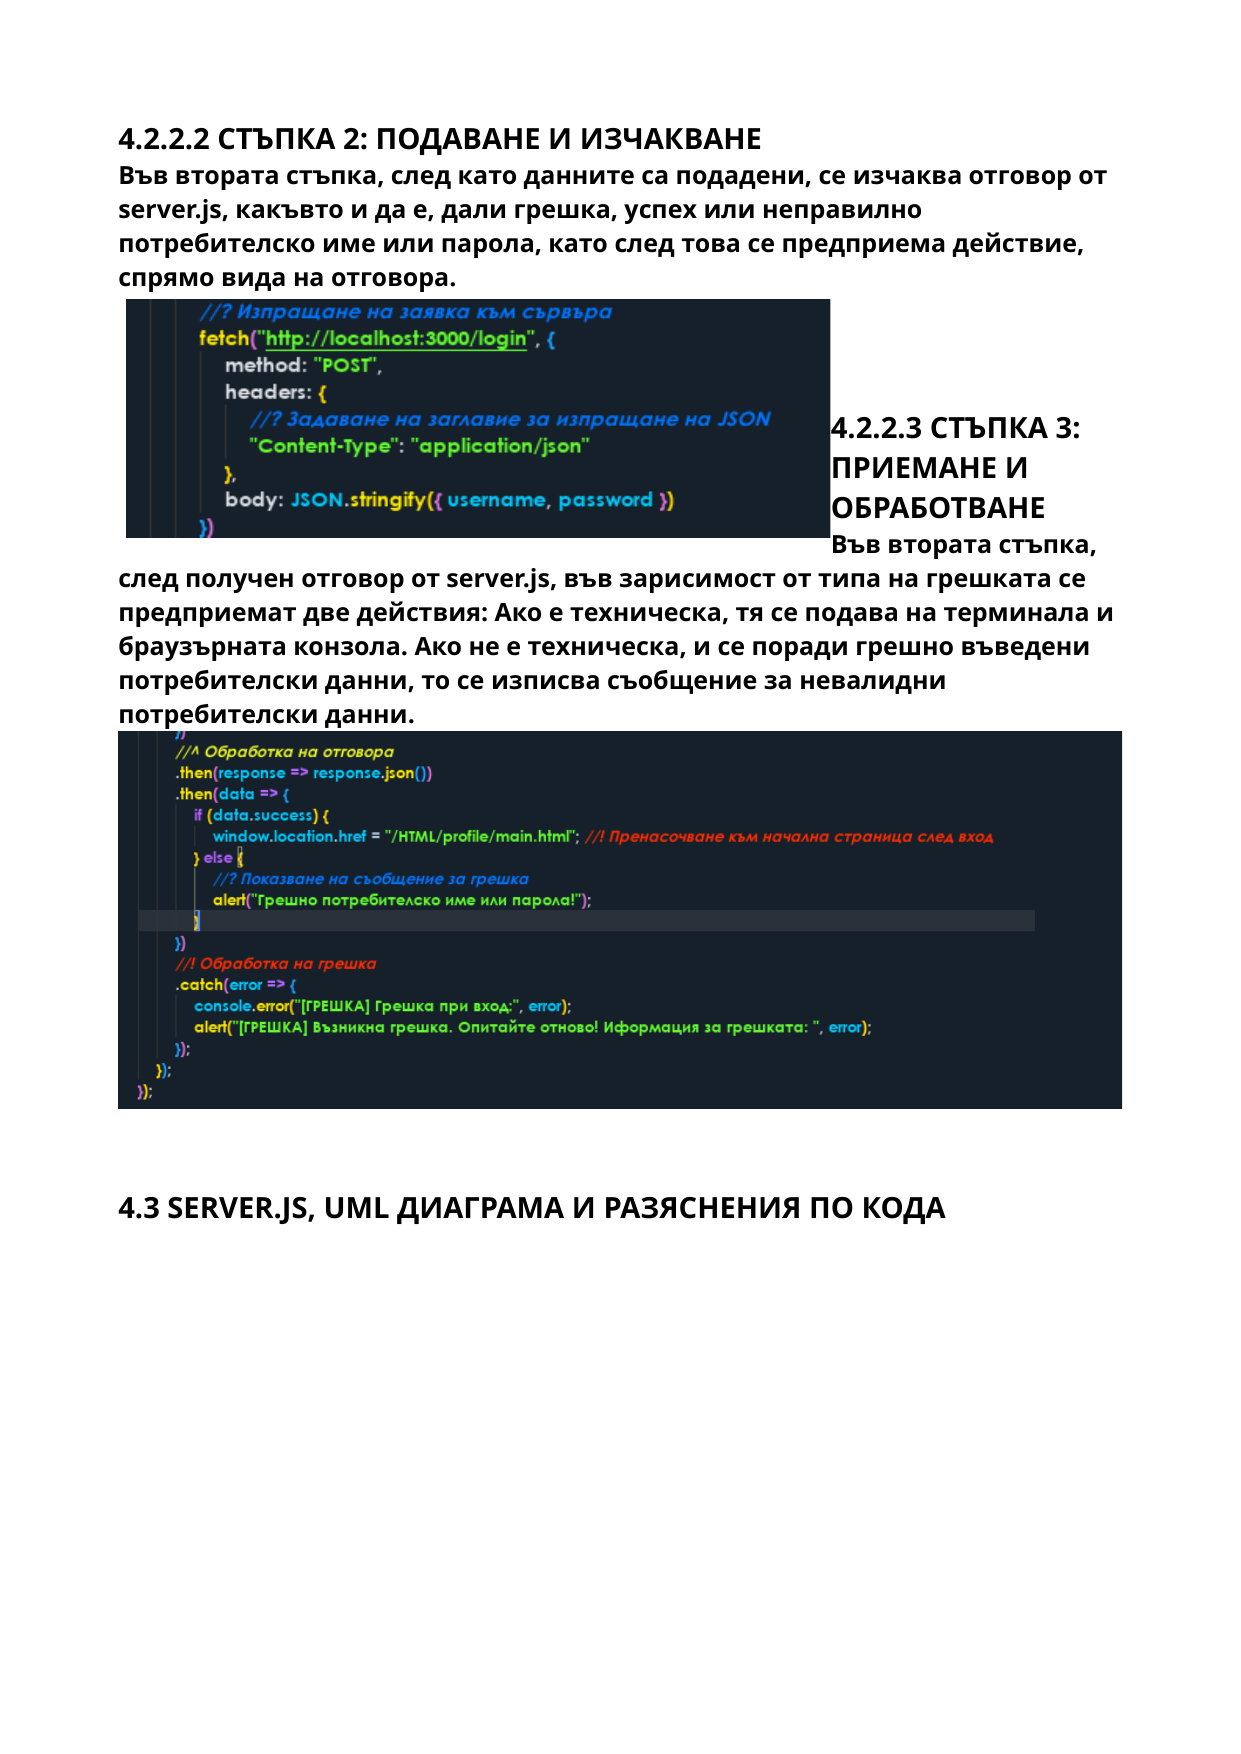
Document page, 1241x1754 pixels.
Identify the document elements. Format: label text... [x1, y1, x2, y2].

text 4.2.2.2 СТЪПКА 2: ПОДАВАНЕ И ИЗЧАКВАНЕ [118, 118, 1122, 158]
text [118, 407, 126, 527]
text Във втората стъпка, след получен отговор от server.js, във зарисимост от типа на грешката се предприемат две действия: Ако е техническа, тя се подава на терминала и браузърната конзола. Ако не е техническа, и се поради грешно въведени потребителски данни, то се изписва съобщение за невалидни потребителски данни. [118, 527, 1122, 731]
picture [126, 299, 831, 538]
text 4.3 SERVER.JS, UML ДИАГРАМА И РАЗЯСНЕНИЯ ПО КОДА [118, 1187, 1122, 1227]
text 4.2.2.3 СТЪПКА 3: ПРИЕМАНЕ И ОБРАБОТВАНЕ [831, 407, 1122, 527]
picture [118, 731, 1123, 1109]
text Във втората стъпка, след като данните са подадени, се изчаква отговор от server.js, какъвто и да е, дали грешка, успех или неправилно потребителско име или парола, като след това се предприема действие, спрямо вида на отговора. [118, 158, 1122, 294]
